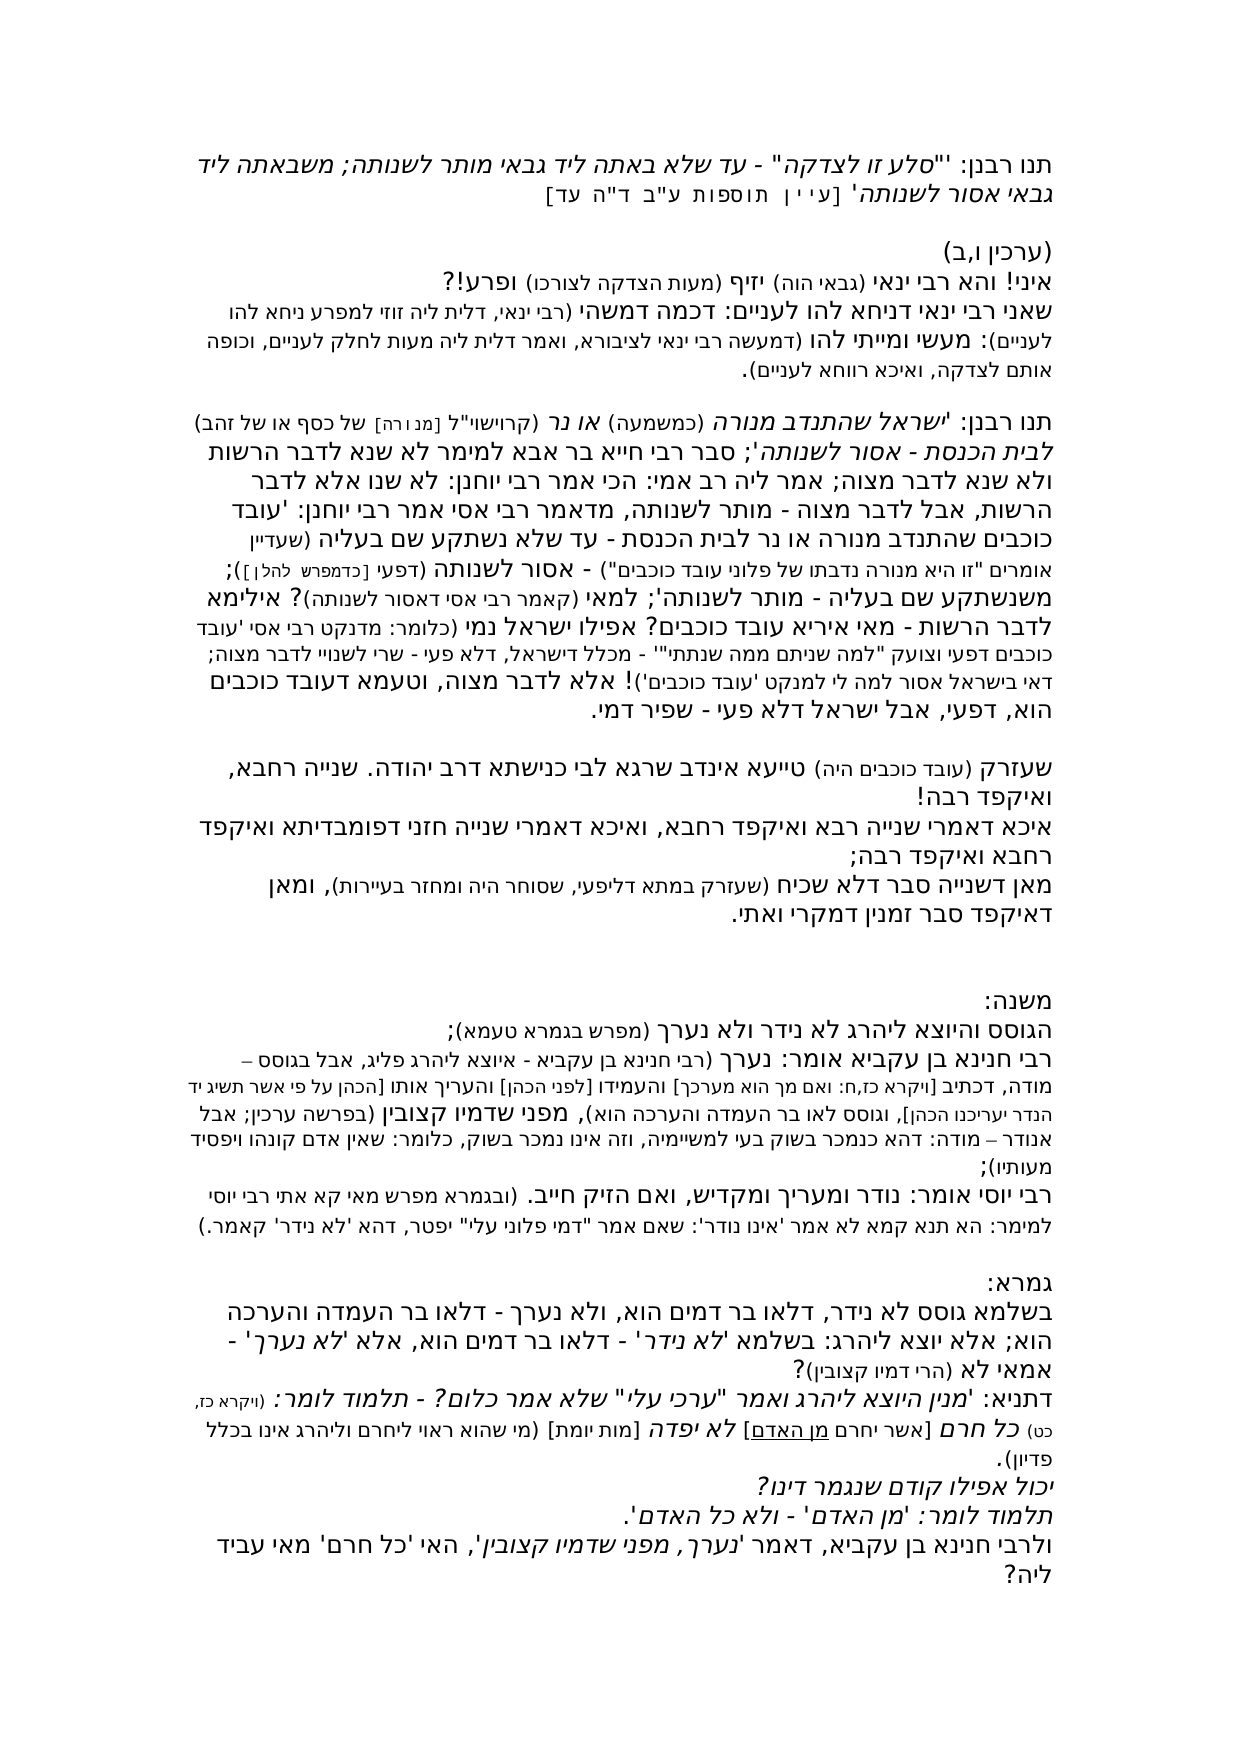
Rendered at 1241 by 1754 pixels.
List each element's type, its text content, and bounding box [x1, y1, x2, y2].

text דתניא: 'מנין היוצא ליהרג ואמר "ערכי עלי" שלא אמר כלום? - תלמוד לומר: (ויקרא כז,כט) כל חרם [אשר יחרם מן האדם] לא יפדה [מות יומת] (מי שהוא ראוי ליחרם וליהרג אינו בכלל פדיון). [187, 1385, 1053, 1472]
text מאן דשנייה סבר דלא שכיח (שעזרק במתא דליפעי, שסוחר היה ומחזר בעיירות), ומאן דאיקפד סבר זמנין דמקרי ואתי. [187, 870, 1053, 928]
text תלמוד לומר: 'מן האדם' - ולא כל האדם'. [187, 1501, 1053, 1531]
text שאני רבי ינאי דניחא להו לעניים: דכמה דמשהי (רבי ינאי, דלית ליה זוזי למפרע ניחא להו לעניים): מעשי ומייתי להו (דמעשה רבי ינאי לציבורא, ואמר דלית ליה מעות לחלק לעניים, וכופה אותם לצדקה, ואיכא רווחא לעניים). [187, 296, 1053, 383]
text גמרא: [187, 1268, 1053, 1297]
text בשלמא גוסס לא נידר, דלאו בר דמים הוא, ולא נערך - דלאו בר העמדה והערכה הוא; אלא יוצא ליהרג: בשלמא 'לא נידר' - דלאו בר דמים הוא, אלא 'לא נערך' - אמאי לא (הרי דמיו קצובין)? [187, 1297, 1053, 1385]
text הגוסס והיוצא ליהרג לא נידר ולא נערך (מפרש בגמרא טעמא); [187, 1015, 1053, 1044]
text רבי יוסי אומר: נודר ומעריך ומקדיש, ואם הזיק חייב. (ובגמרא מפרש מאי קא אתי רבי יוסי למימר: הא תנא קמא לא אמר 'אינו נודר': שאם אמר "דמי פלוני עלי" יפטר, דהא 'לא נידר' קאמר.) [187, 1181, 1053, 1239]
text יכול אפילו קודם שנגמר דינו? [187, 1472, 1053, 1501]
text שעזרק (עובד כוכבים היה) טייעא אינדב שרגא לבי כנישתא דרב יהודה. שנייה רחבא, ואיקפד רבה! [187, 753, 1053, 812]
text תנו רבנן: 'ישראל שהתנדב מנורה (כמשמעה) או נר (קרוישוי"ל [מנורה] של כסף או של זהב) לבית הכנסת - אסור לשנותה'; סבר רבי חייא בר אבא למימר לא שנא לדבר הרשות ולא שנא לדבר מצוה; אמר ליה רב אמי: הכי אמר רבי יוחנן: לא שנו אלא לדבר הרשות, אבל לדבר מצוה - מותר לשנותה, מדאמר רבי אסי אמר רבי יוחנן: 'עובד כוכבים שהתנדב מנורה או נר לבית הכנסת - עד שלא נשתקע שם בעליה (שעדיין אומרים "זו היא מנורה נדבתו של פלוני עובד כוכבים") - אסור לשנותה (דפעי [כדמפרש להלן]); משנשתקע שם בעליה - מותר לשנותה'; למאי (קאמר רבי אסי דאסור לשנותה)? אילימא לדבר הרשות - מאי איריא עובד כוכבים? אפילו ישראל נמי (כלומר: מדנקט רבי אסי 'עובד כוכבים דפעי וצועק "למה שניתם ממה שנתתי"' - מכלל דישראל, דלא פעי - שרי לשנויי לדבר מצוה; דאי בישראל אסור למה לי למנקט 'עובד כוכבים')! אלא לדבר מצוה, וטעמא דעובד כוכבים הוא, דפעי, אבל ישראל דלא פעי - שפיר דמי. [187, 407, 1053, 724]
text תנו רבנן: '"סלע זו לצדקה" - עד שלא באתה ליד גבאי מותר לשנותה; משבאתה ליד גבאי אסור לשנותה' [עיין תוספות ע"ב ד"ה עד] [187, 150, 1053, 209]
text ולרבי חנינא בן עקביא, דאמר 'נערך, מפני שדמיו קצובין', האי 'כל חרם' מאי עביד ליה? [187, 1531, 1053, 1589]
text (ערכין ו,ב) [187, 237, 1053, 267]
text איני! והא רבי ינאי (גבאי הוה) יזיף (מעות הצדקה לצורכו) ופרע!? [187, 267, 1053, 296]
text משנה: [187, 986, 1053, 1015]
text איכא דאמרי שנייה רבא ואיקפד רחבא, ואיכא דאמרי שנייה חזני דפומבדיתא ואיקפד רחבא ואיקפד רבה; [187, 812, 1053, 870]
text רבי חנינא בן עקביא אומר: נערך (רבי חנינא בן עקביא - איוצא ליהרג פליג, אבל בגוסס – מודה, דכתיב [ויקרא כז,ח: ואם מך הוא מערכך] והעמידו [לפני הכהן] והעריך אותו [הכהן על פי אשר תשיג יד הנדר יעריכנו הכהן], וגוסס לאו בר העמדה והערכה הוא), מפני שדמיו קצובין (בפרשה ערכין; אבל אנודר – מודה: דהא כנמכר בשוק בעי למשיימיה, וזה אינו נמכר בשוק, כלומר: שאין אדם קונהו ויפסיד מעותיו); [187, 1044, 1053, 1181]
